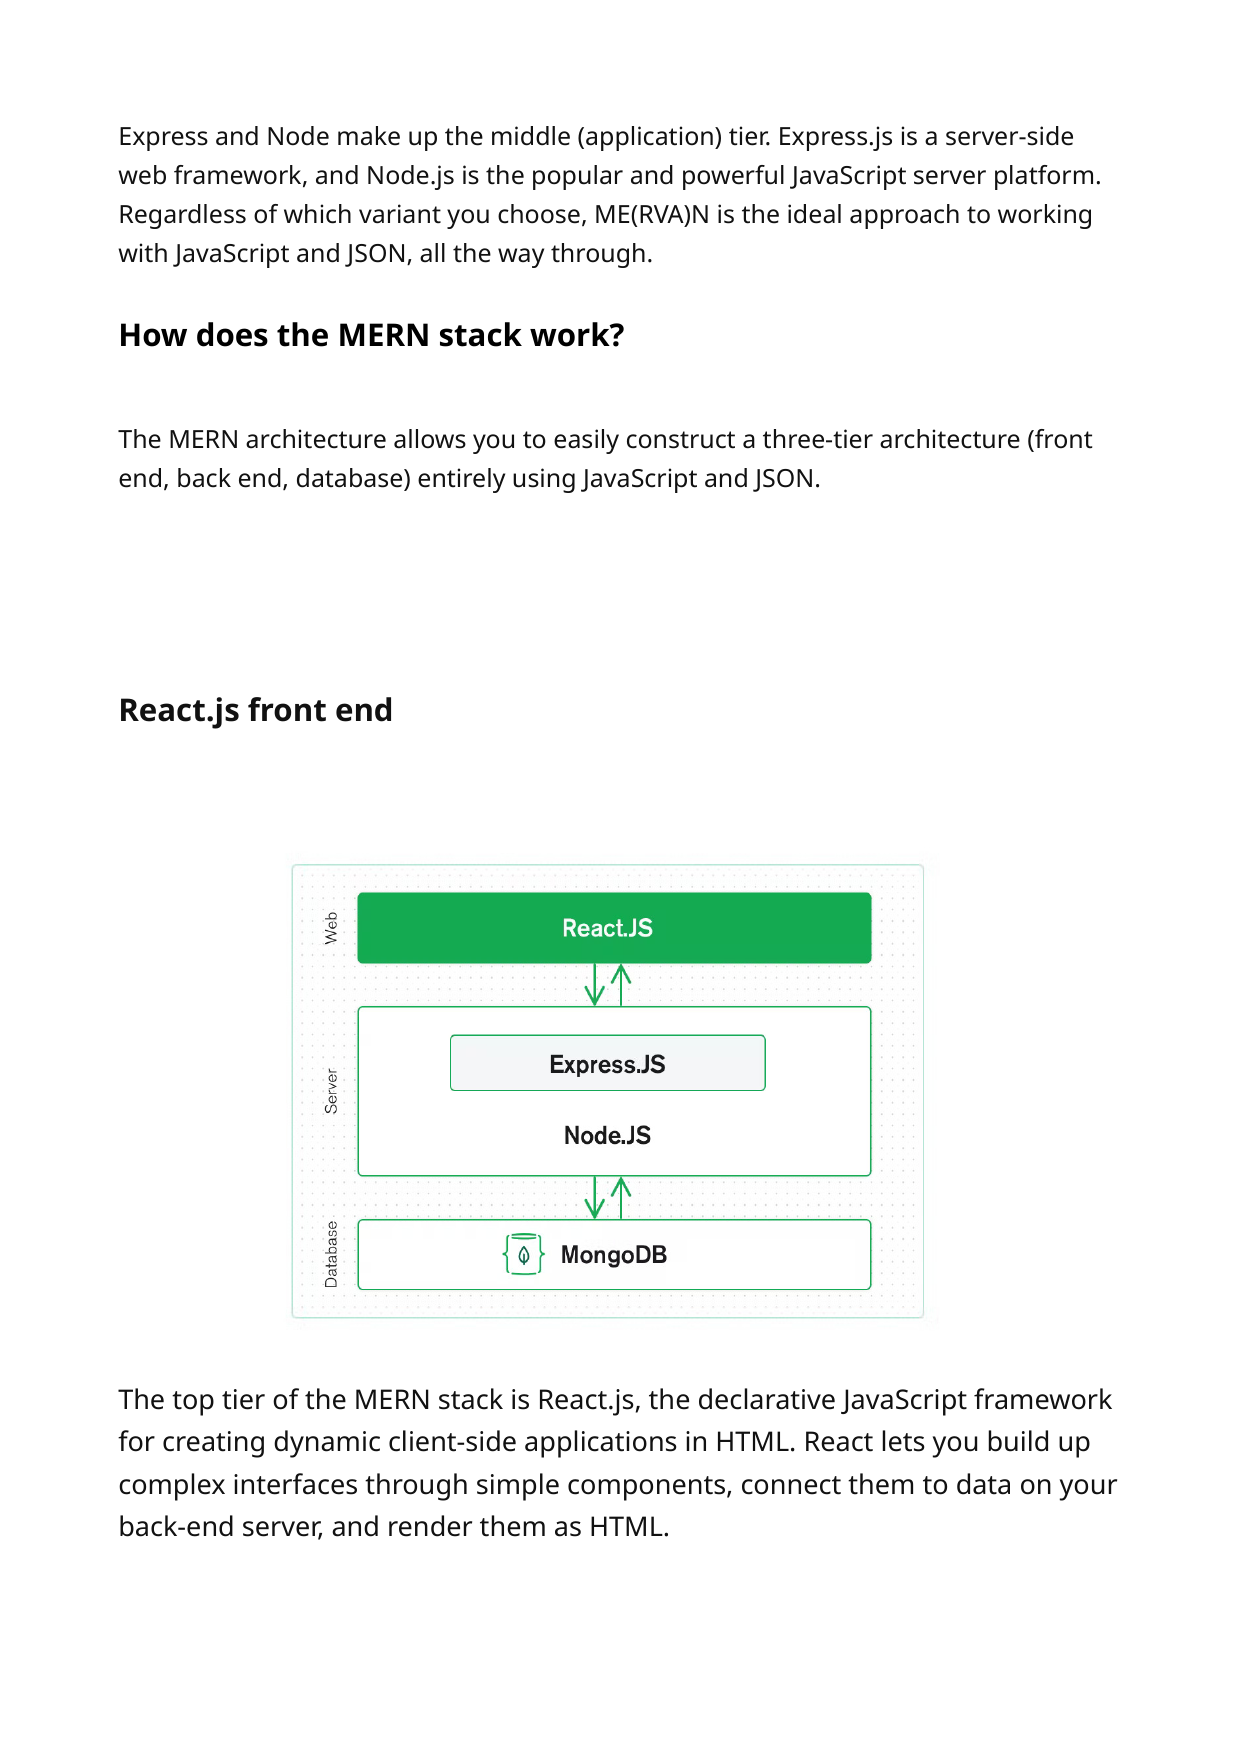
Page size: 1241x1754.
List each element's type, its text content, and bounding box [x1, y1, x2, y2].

picture [54, 807, 1161, 1375]
text [118, 796, 1122, 807]
text The top tier of the MERN stack is React.js, the declarative JavaScript framework for creating dynamic client-side applications in HTML. React lets you build up complex interfaces through simple components, connect them to data on your back-end server, and render them as HTML. [118, 1375, 1122, 1544]
subtitle React.js front end [118, 688, 1122, 730]
subtitle How does the MERN stack work? [118, 313, 1122, 356]
text The MERN architecture allows you to easily construct a three-tier architecture (front end, back end, database) entirely using JavaScript and JSON. [118, 422, 1122, 495]
text Express and Node make up the middle (application) tier. Express.js is a server-side web framework, and Node.js is the popular and powerful JavaScript server platform. Regardless of which variant you choose, ME(RVA)N is the ideal approach to working with JavaScript and JSON, all the way through. [118, 118, 1122, 270]
